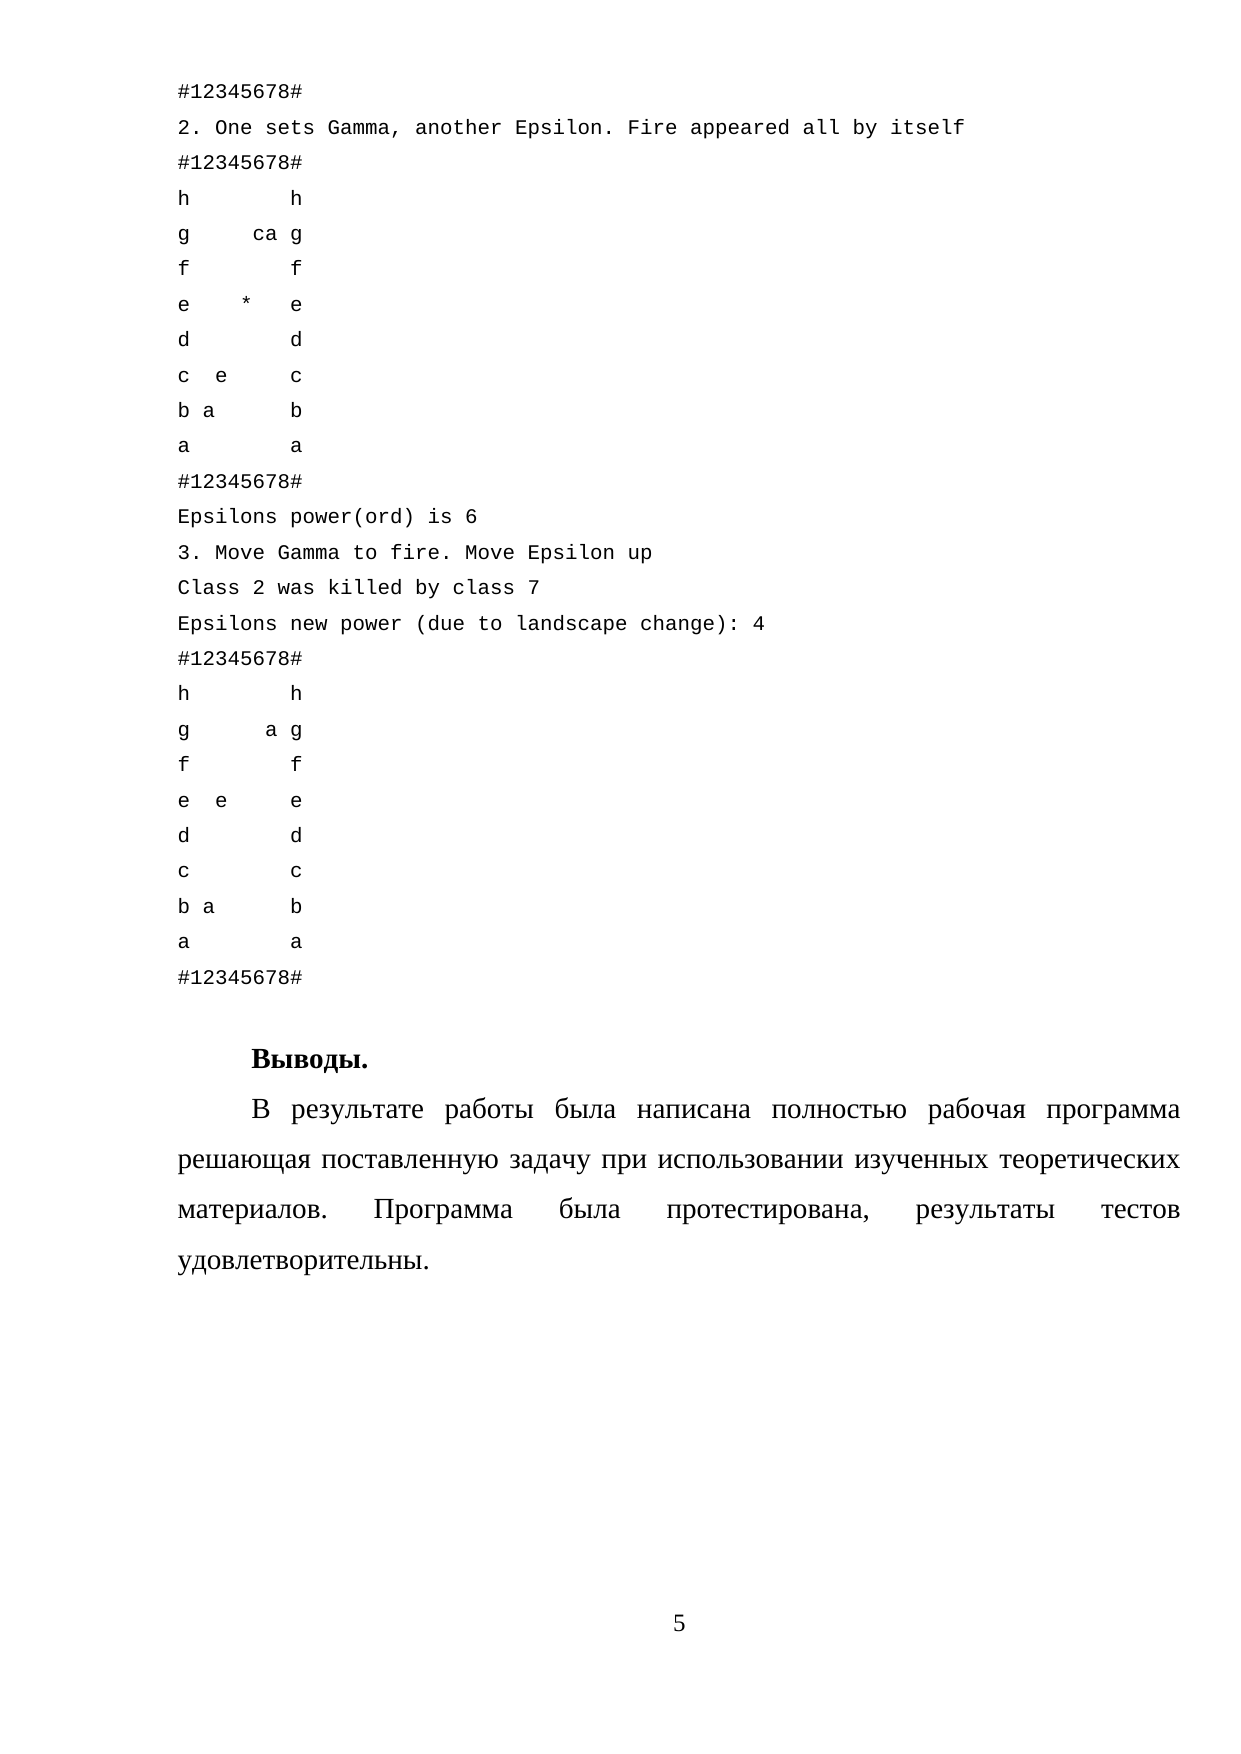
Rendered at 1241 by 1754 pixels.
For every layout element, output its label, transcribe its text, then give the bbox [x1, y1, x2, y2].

text b a b [177, 896, 1181, 919]
text f f [177, 258, 1181, 282]
text g ca g [177, 223, 1181, 247]
text Epsilons power(ord) is 6 [177, 506, 1181, 530]
text a a [177, 931, 1181, 955]
text h h [177, 683, 1181, 707]
text h h [177, 188, 1181, 211]
text Выводы. [177, 1041, 1181, 1074]
text 2. One sets Gamma, another Epsilon. Fire appeared all by itself [177, 117, 1181, 140]
text #12345678# [177, 648, 1181, 672]
text В результате работы была написана полностью рабочая программа решающая поставленную задачу при использовании изученных теоретических материалов. Программа была протестирована, результаты тестов удовлетворительны. [177, 1091, 1181, 1276]
text e * e [177, 294, 1181, 317]
text c e c [177, 365, 1181, 388]
text a a [177, 436, 1181, 459]
text 3. Move Gamma to fire. Move Epsilon up [177, 542, 1181, 565]
text b a b [177, 400, 1181, 424]
text #12345678# [177, 81, 1181, 105]
text #12345678# [177, 471, 1181, 494]
text #12345678# [177, 967, 1181, 990]
text e e e [177, 790, 1181, 813]
text #12345678# [177, 152, 1181, 176]
text Class 2 was killed by class 7 [177, 577, 1181, 601]
text Epsilons new power (due to landscape change): 4 [177, 613, 1181, 636]
text d d [177, 329, 1181, 353]
text f f [177, 754, 1181, 778]
text d d [177, 825, 1181, 849]
text g a g [177, 719, 1181, 742]
text c c [177, 861, 1181, 884]
